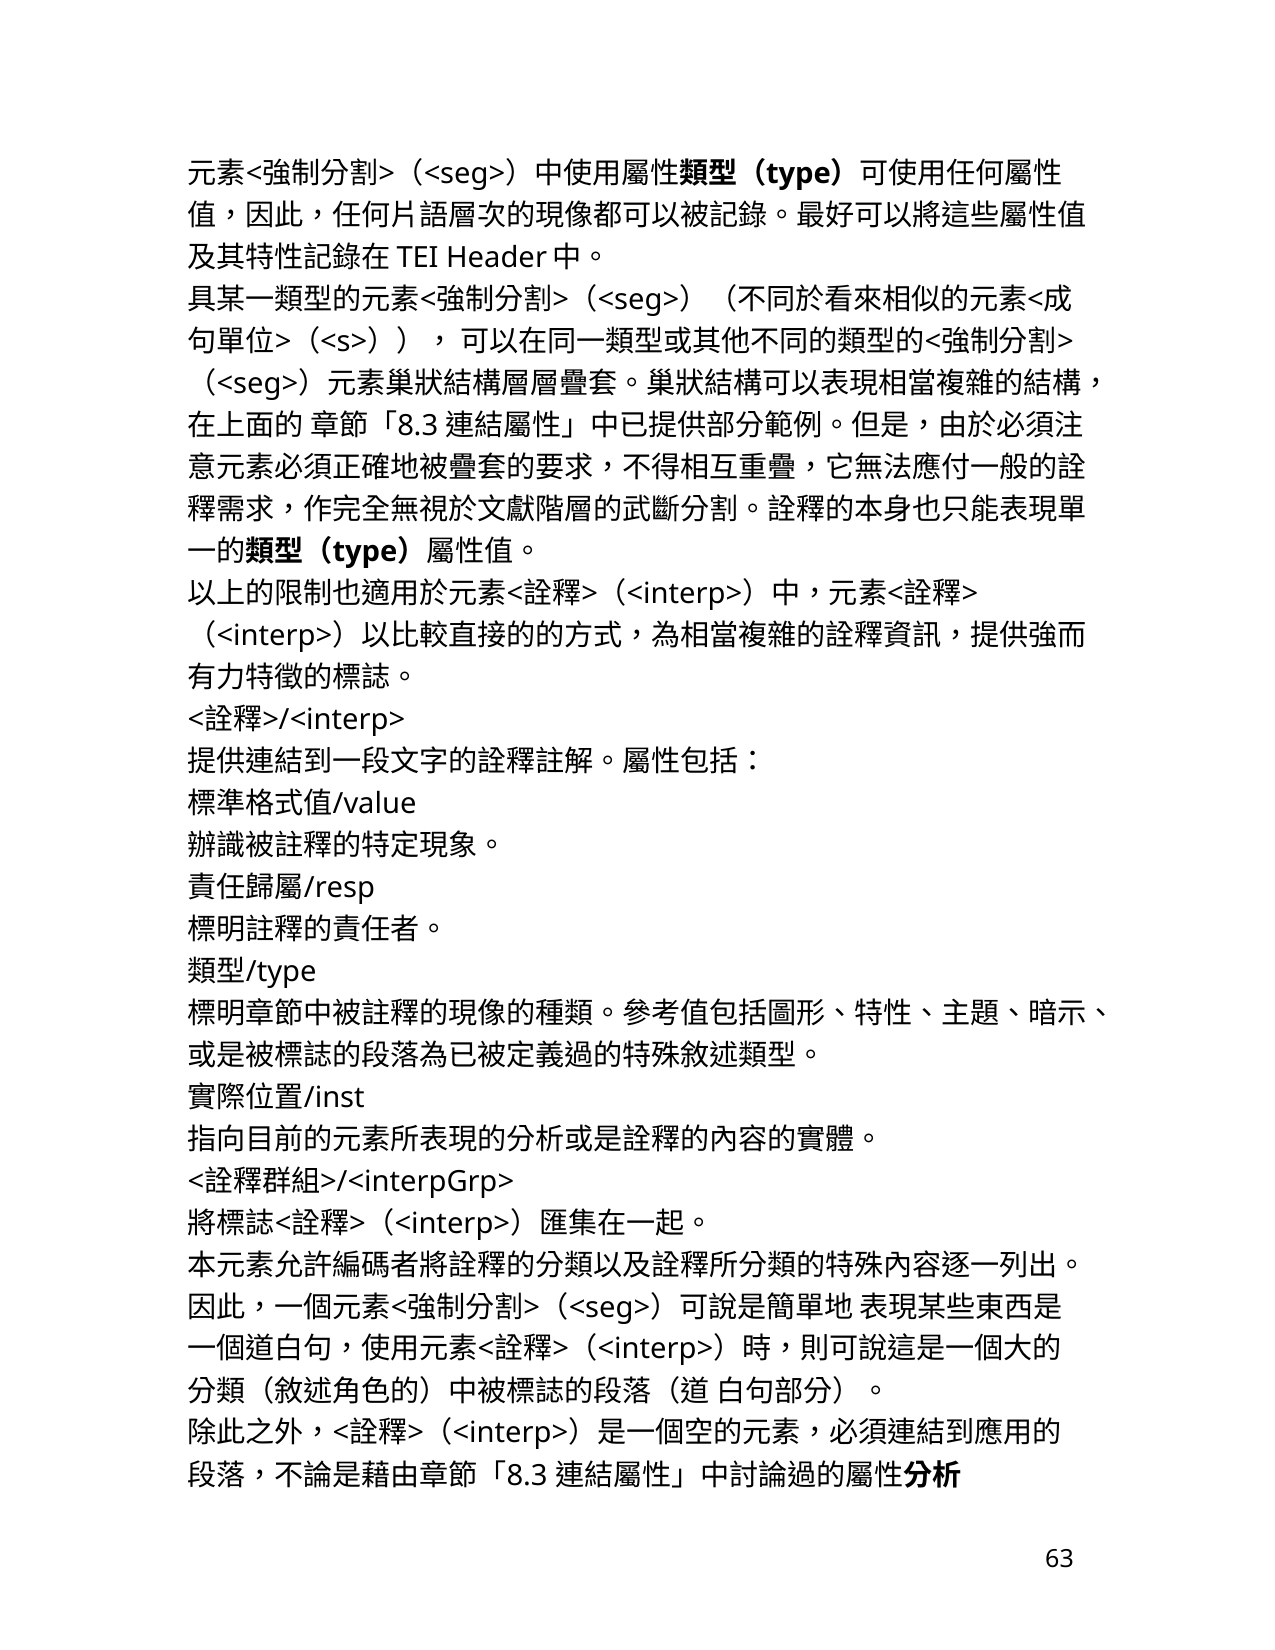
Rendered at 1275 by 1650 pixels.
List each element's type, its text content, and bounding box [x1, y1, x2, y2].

text 標明章節中被註釋的現像的種類。參考值包括圖形、特性、主題、暗示、或是被標誌的段落為已被定義過的特殊敘述類型。 [187, 989, 1087, 1073]
text <詮釋>/<interp> [187, 696, 1087, 738]
text 提供連結到一段文字的詮釋註解。屬性包括： [187, 738, 1087, 780]
text 將標誌<詮釋>（<interp>）匯集在一起。 [187, 1199, 1087, 1241]
text 實際位置/inst [187, 1073, 1087, 1116]
text 具某一類型的元素<強制分割>（<seg>）（不同於看來相似的元素<成句單位>（<s>））， 可以在同一類型或其他不同的類型的<強制分割>（<seg>）元素巢狀結構層層疊套。巢狀結構可以表現相當複雜的結構，在上面的 章節「8.3 連結屬性」中已提供部分範例。但是，由於必須注意元素必須正確地被疊套的要求，不得相互重疊，它無法應付一般的詮釋需求，作完全無視於文獻階層的武斷分割。詮釋的本身也只能表現單一的類型（type）屬性值。 [187, 276, 1087, 570]
text 標明註釋的責任者。 [187, 906, 1087, 948]
text 以上的限制也適用於元素<詮釋>（<interp>）中，元素<詮釋>（<interp>）以比較直接的的方式，為相當複雜的詮釋資訊，提供強而有力特徵的標誌。 [187, 570, 1087, 696]
text 辦識被註釋的特定現象。 [187, 822, 1087, 864]
text 本元素允許編碼者將詮釋的分類以及詮釋所分類的特殊內容逐一列出。因此，一個元素<強制分割>（<seg>）可說是簡單地 表現某些東西是一個道白句，使用元素<詮釋>（<interp>）時，則可說這是一個大的分類（敘述角色的）中被標誌的段落（道 白句部分）。 [187, 1241, 1087, 1409]
text 除此之外，<詮釋>（<interp>）是一個空的元素，必須連結到應用的段落，不論是藉由章節「8.3 連結屬性」中討論過的屬性分析 [187, 1409, 1087, 1493]
text 標準格式值/value [187, 780, 1087, 822]
text 指向目前的元素所表現的分析或是詮釋的內容的實體。 [187, 1116, 1087, 1157]
text 元素<強制分割>（<seg>）中使用屬性類型（type）可使用任何屬性值，因此，任何片語層次的現像都可以被記錄。最好可以將這些屬性值及其特性記錄在TEI Header中。 [187, 150, 1087, 276]
text <詮釋群組>/<interpGrp> [187, 1157, 1087, 1199]
text 類型/type [187, 948, 1087, 989]
text 責任歸屬/resp [187, 864, 1087, 906]
